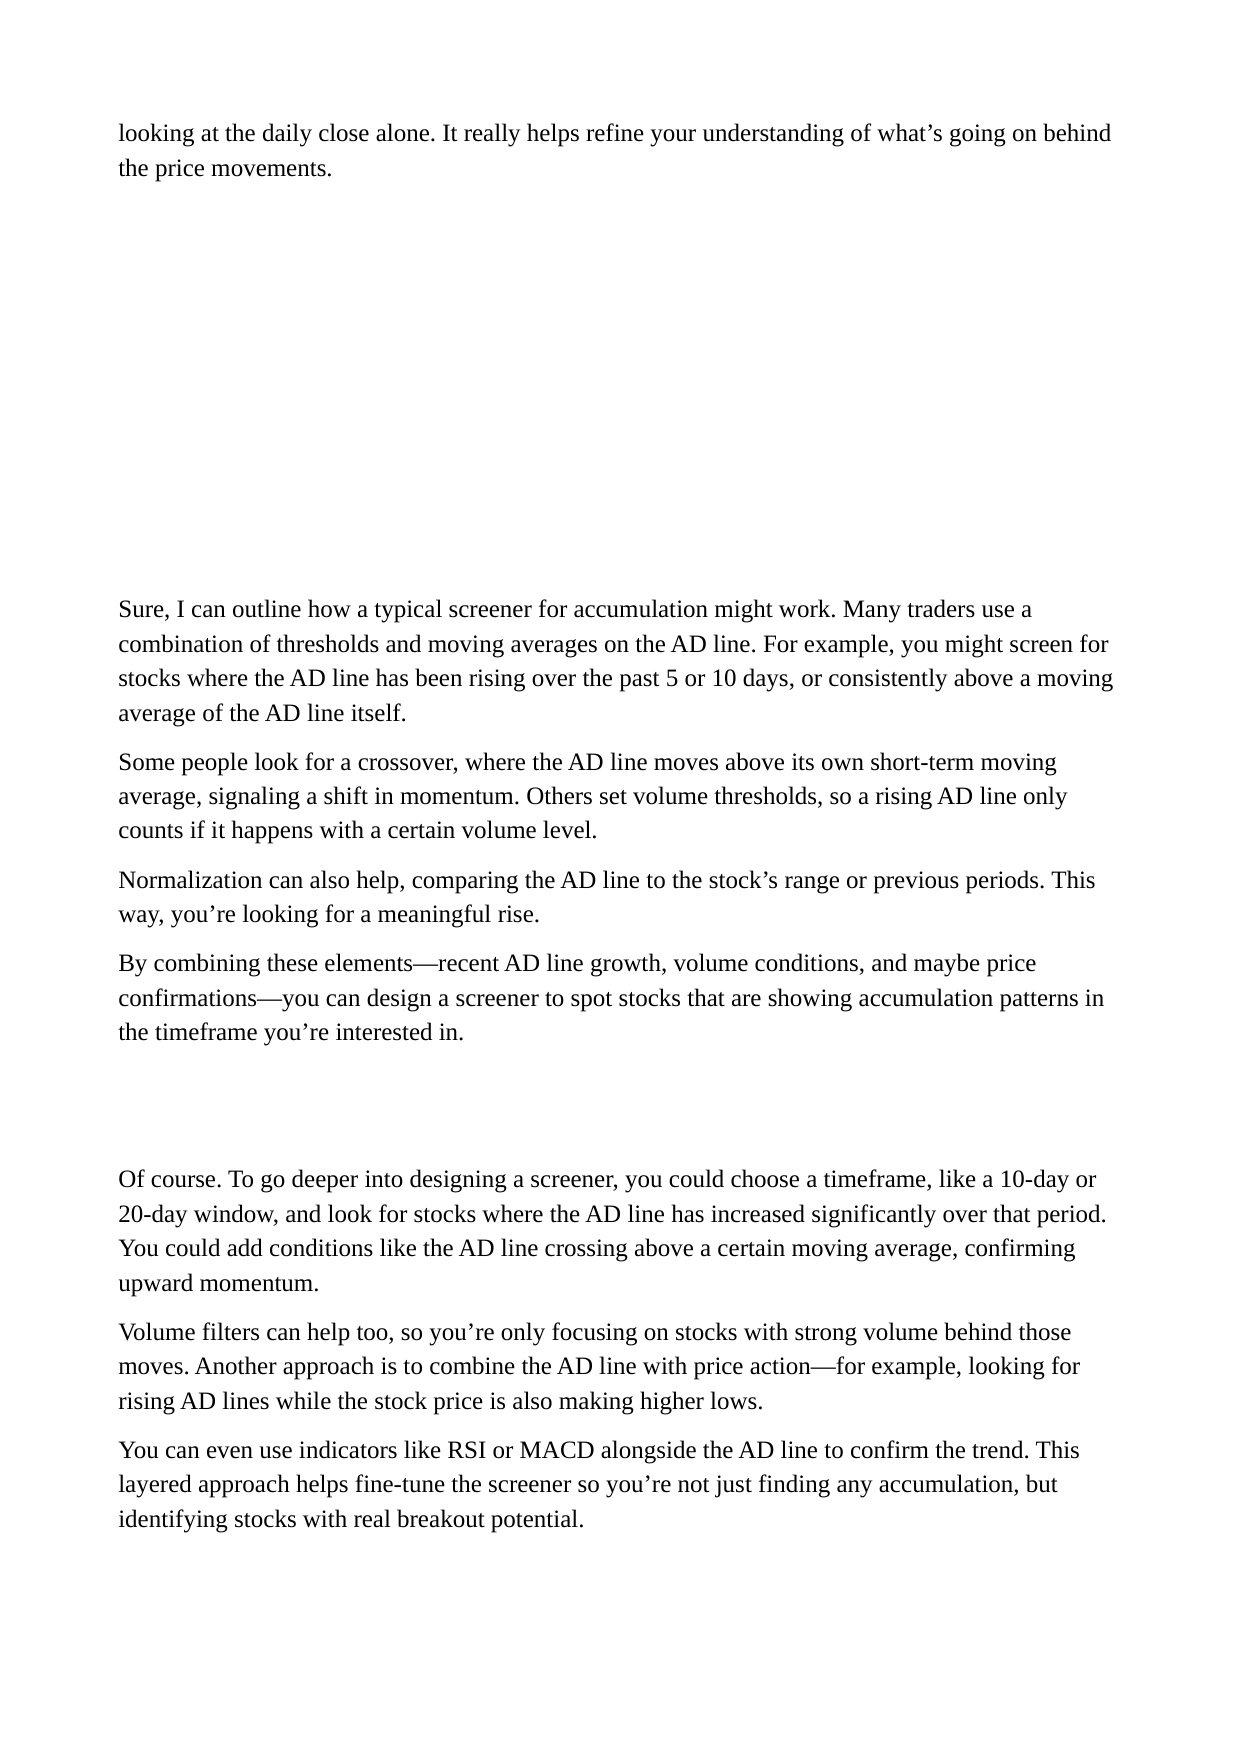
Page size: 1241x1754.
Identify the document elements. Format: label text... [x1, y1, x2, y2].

text Of course. To go deeper into designing a screener, you could choose a timeframe, like a 10-day or 20-day window, and look for stocks where the AD line has increased significantly over that period. You could add conditions like the AD line crossing above a certain moving average, confirming upward momentum. [118, 1164, 1122, 1297]
text Normalization can also help, comparing the AD line to the stock’s range or previous periods. This way, you’re looking for a meaningful rise. [118, 865, 1122, 928]
text Some people look for a crossover, where the AD line moves above its own short-term moving average, signaling a shift in momentum. Others set volume thresholds, so a rising AD line only counts if it happens with a certain volume level. [118, 747, 1122, 844]
text By combining these elements—recent AD line growth, volume conditions, and maybe price confirmations—you can design a screener to spot stocks that are showing accumulation patterns in the timeframe you’re interested in. [118, 948, 1122, 1046]
text looking at the daily close alone. It really helps refine your understanding of what’s going on behind the price movements. [118, 118, 1122, 181]
text Volume filters can help too, so you’re only focusing on stocks with strong volume behind those moves. Another approach is to combine the AD line with price action—for example, looking for rising AD lines while the stock price is also making higher lows. [118, 1317, 1122, 1414]
text Sure, I can outline how a typical screener for accumulation might work. Many traders use a combination of thresholds and moving averages on the AD line. For example, you might screen for stocks where the AD line has been rising over the past 5 or 10 days, or consistently above a moving average of the AD line itself. [118, 594, 1122, 726]
text You can even use indicators like RSI or MACD alongside the AD line to confirm the trend. This layered approach helps fine-tune the screener so you’re not just finding any accumulation, but identifying stocks with real breakout potential. [118, 1435, 1122, 1533]
